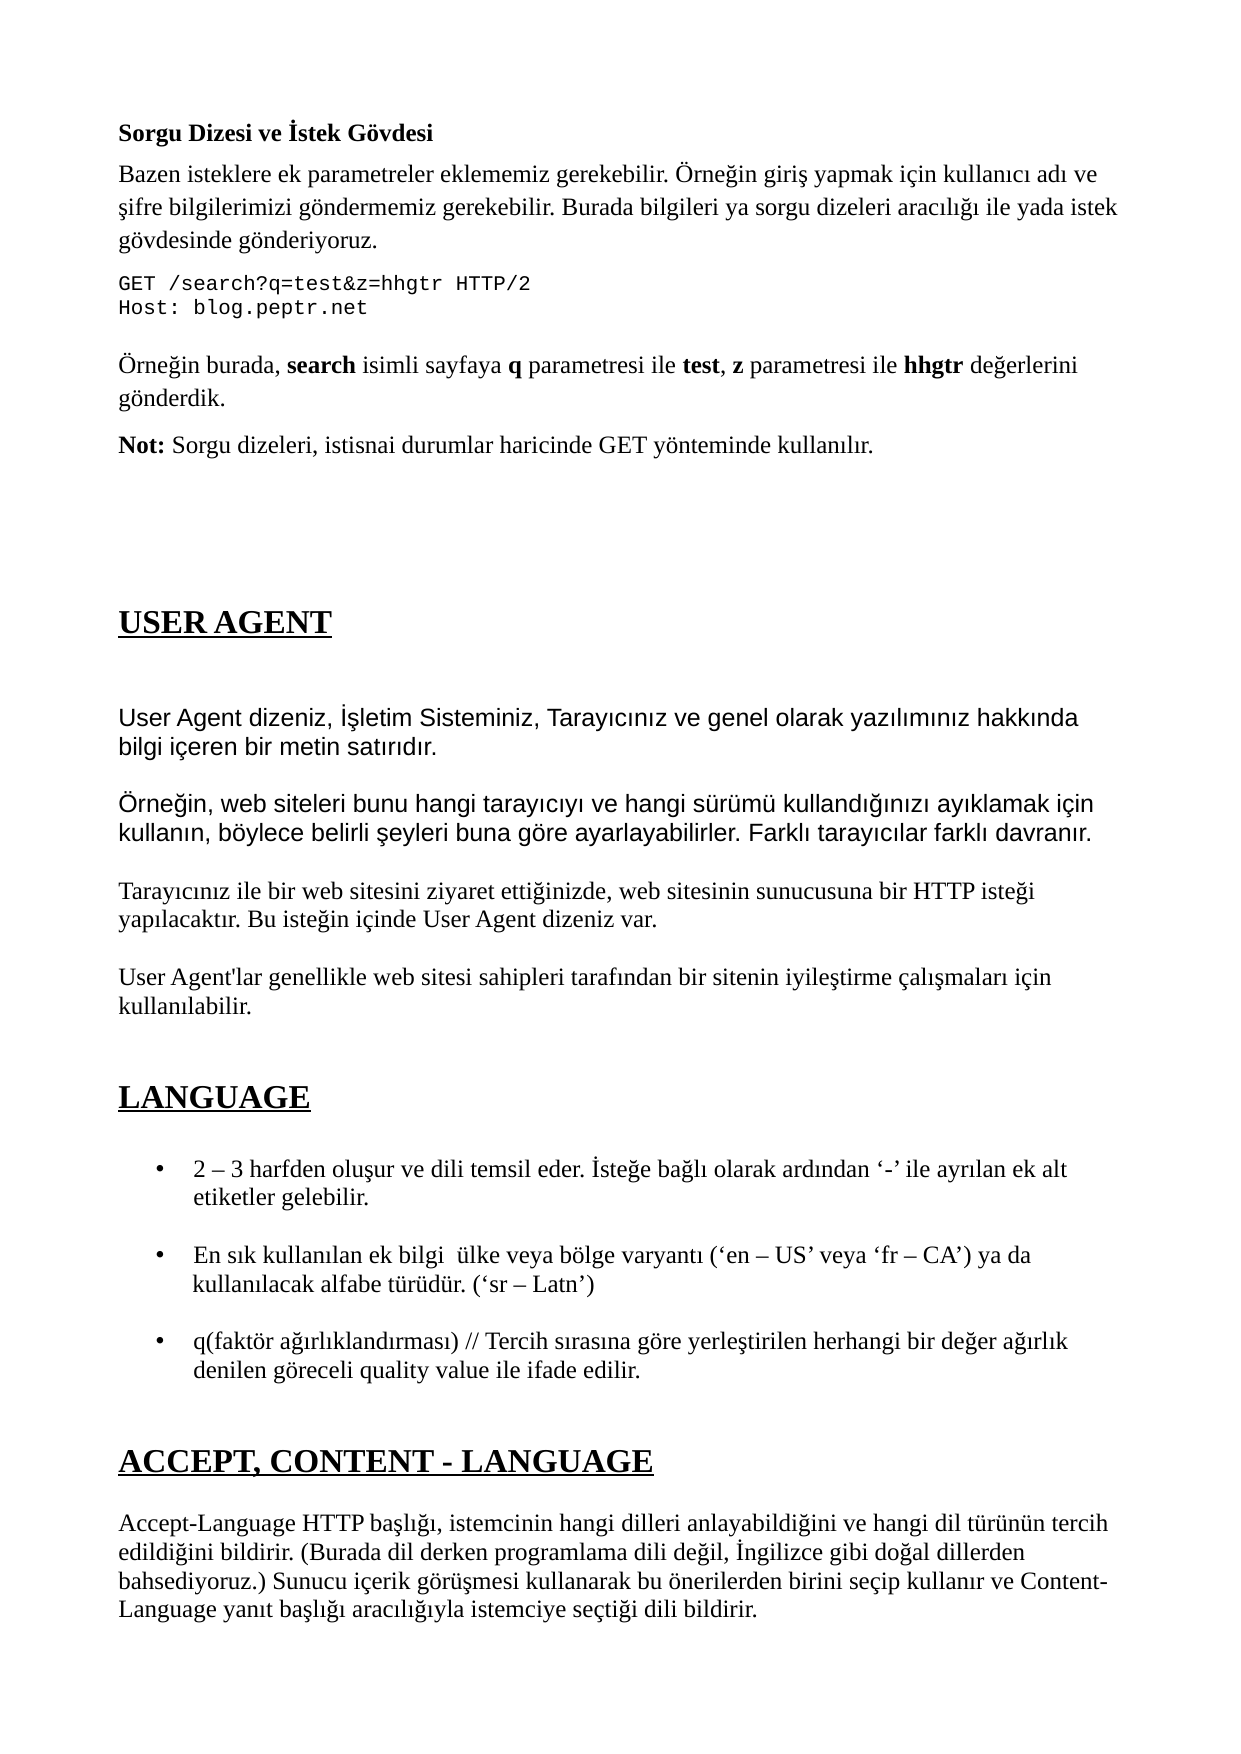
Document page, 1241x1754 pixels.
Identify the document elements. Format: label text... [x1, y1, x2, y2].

list etiketler gelebilir. [156, 1182, 1122, 1211]
text Accept-Language HTTP başlığı, istemcinin hangi dilleri anlayabildiğini ve hangi dil türünün tercih edildiğini bildirir. (Burada dil derken programlama dili değil, İngilizce gibi doğal dillerden bahsediyoruz.) Sunucu içerik görüşmesi kullanarak bu önerilerden birini seçip kullanır ve Content-Language yanıt başlığı aracılığıyla istemciye seçtiği dili bildirir. [118, 1508, 1122, 1623]
list 2 – 3 harfden oluşur ve dili temsil eder. İsteğe bağlı olarak ardından ‘-’ ile ayrılan ek alt [156, 1154, 1122, 1182]
text Bazen isteklere ek parametreler eklememiz gerekebilir. Örneğin giriş yapmak için kullanıcı adı ve şifre bilgilerimizi göndermemiz gerekebilir. Burada bilgileri ya sorgu dizeleri aracılığı ile yada istek gövdesinde gönderiyoruz. [118, 159, 1122, 254]
text USER AGENT [118, 603, 1122, 641]
text ACCEPT, CONTENT - LANGUAGE [118, 1441, 1122, 1479]
text Örneğin, web siteleri bunu hangi tarayıcıyı ve hangi sürümü kullandığınızı ayıklamak için kullanın, böylece belirli şeyleri buna göre ayarlayabilirler. Farklı tarayıcılar farklı davranır. [118, 789, 1122, 847]
text GET /search?q=test&z=hhgtr HTTP/2 [118, 273, 1122, 297]
text kullanılacak alfabe türüdür. (‘sr – Latn’) [118, 1269, 1122, 1297]
text Örneğin burada, search isimli sayfaya q parametresi ile test, z parametresi ile hhgtr değerlerini gönderdik. [118, 350, 1122, 412]
list q(faktör ağırlıklandırması) // Tercih sırasına göre yerleştirilen herhangi bir değer ağırlık [156, 1326, 1122, 1355]
list En sık kullanılan ek bilgi ülke veya bölge varyantı (‘en – US’ veya ‘fr – CA’) ya da [156, 1240, 1122, 1269]
subtitle Sorgu Dizesi ve İstek Gövdesi [118, 118, 1122, 147]
text User Agent dizeniz, İşletim Sisteminiz, Tarayıcınız ve genel olarak yazılımınız hakkında bilgi içeren bir metin satırıdır. [118, 703, 1122, 761]
text Not: Sorgu dizeleri, istisnai durumlar haricinde GET yönteminde kullanılır. [118, 430, 1122, 459]
list denilen göreceli quality value ile ifade edilir. [156, 1355, 1122, 1384]
text Tarayıcınız ile bir web sitesini ziyaret ettiğinizde, web sitesinin sunucusuna bir HTTP isteği yapılacaktır. Bu isteğin içinde User Agent dizeniz var. [118, 876, 1122, 933]
text LANGUAGE [118, 1077, 1122, 1115]
text User Agent'lar genellikle web sitesi sahipleri tarafından bir sitenin iyileştirme çalışmaları için kullanılabilir. [118, 962, 1122, 1019]
text Host: blog.peptr.net [118, 297, 1122, 320]
